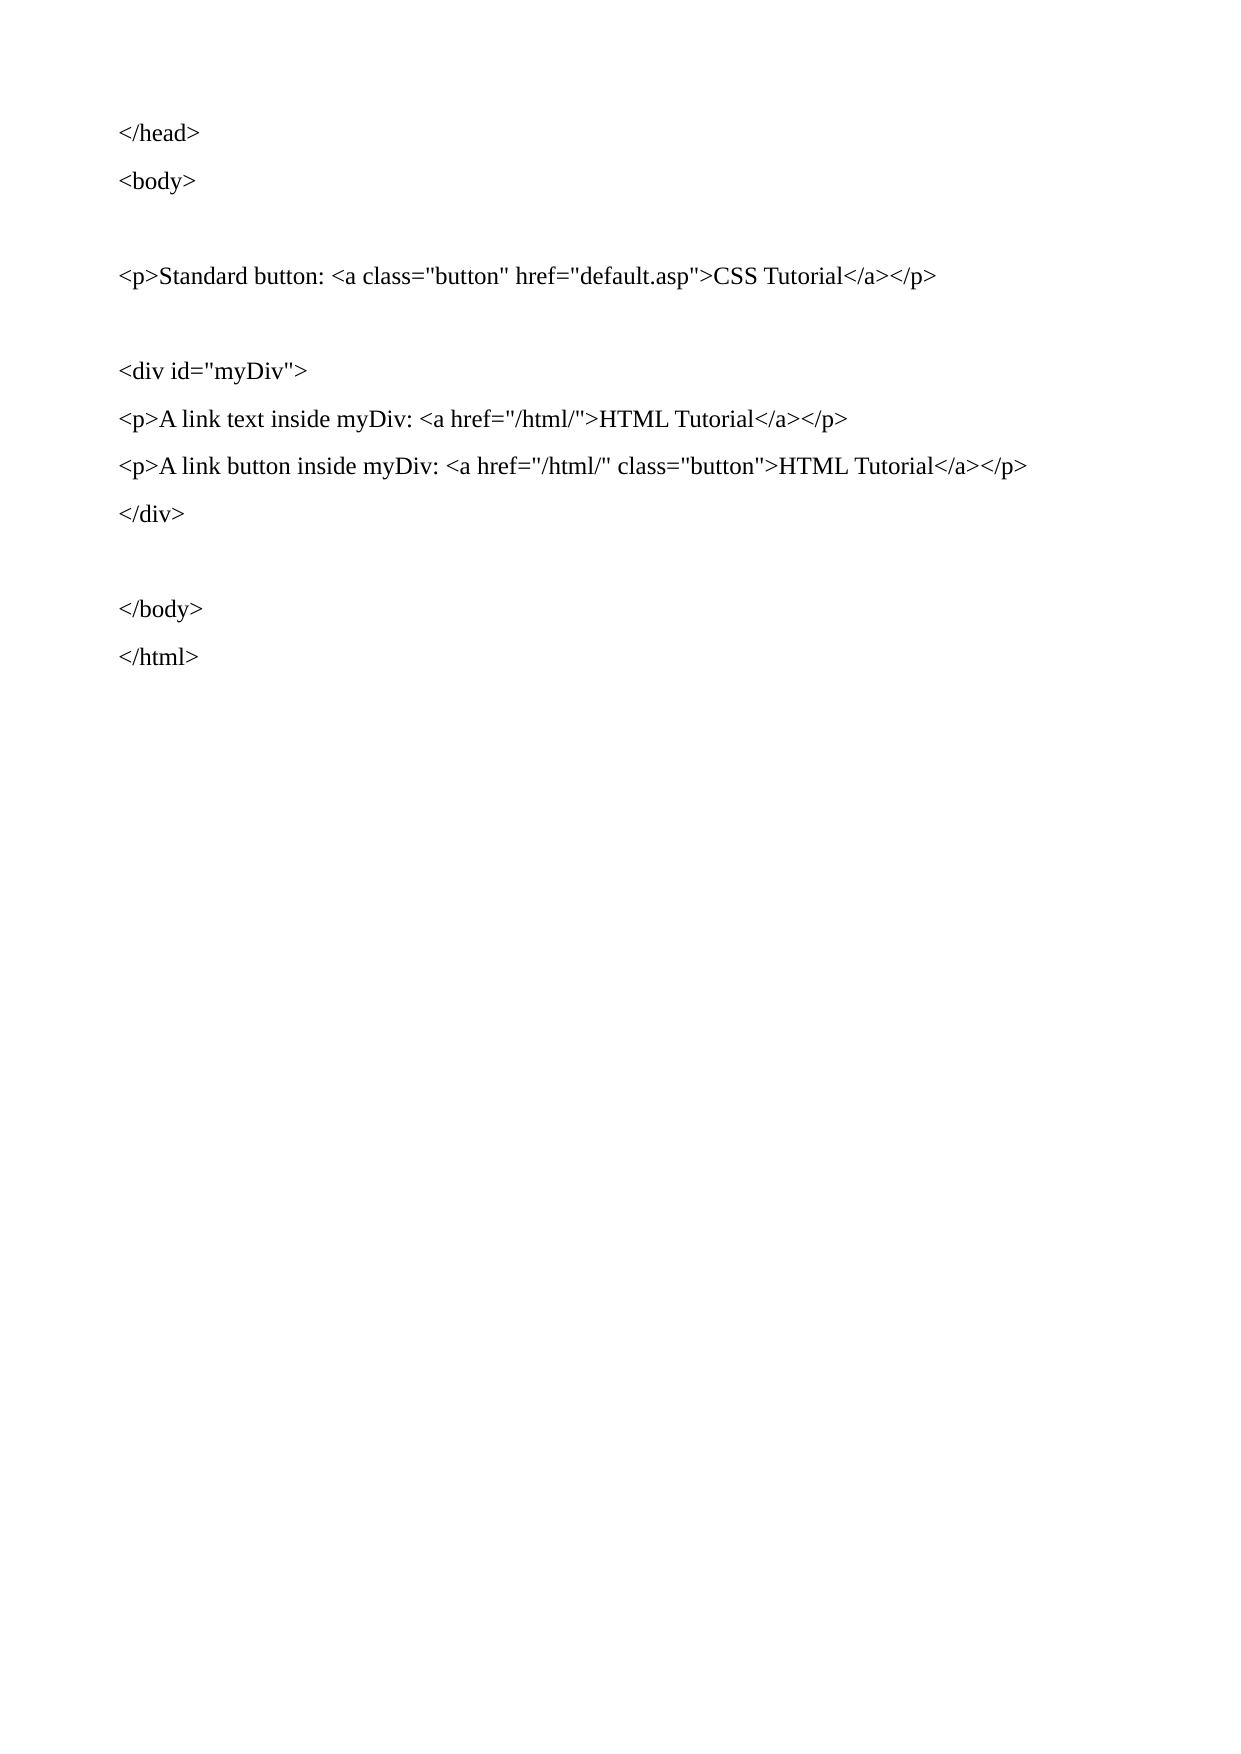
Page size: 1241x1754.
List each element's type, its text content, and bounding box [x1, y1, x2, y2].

text </head> [118, 118, 1122, 147]
text </div> [118, 499, 1122, 528]
text <p>A link text inside myDiv: <a href="/html/">HTML Tutorial</a></p> [118, 404, 1122, 432]
text <body> [118, 166, 1122, 194]
text <div id="myDiv"> [118, 356, 1122, 385]
text </body> [118, 594, 1122, 623]
text </html> [118, 642, 1122, 703]
text <p>A link button inside myDiv: <a href="/html/" class="button">HTML Tutorial</a></p> [118, 451, 1122, 480]
text <p>Standard button: <a class="button" href="default.asp">CSS Tutorial</a></p> [118, 261, 1122, 290]
